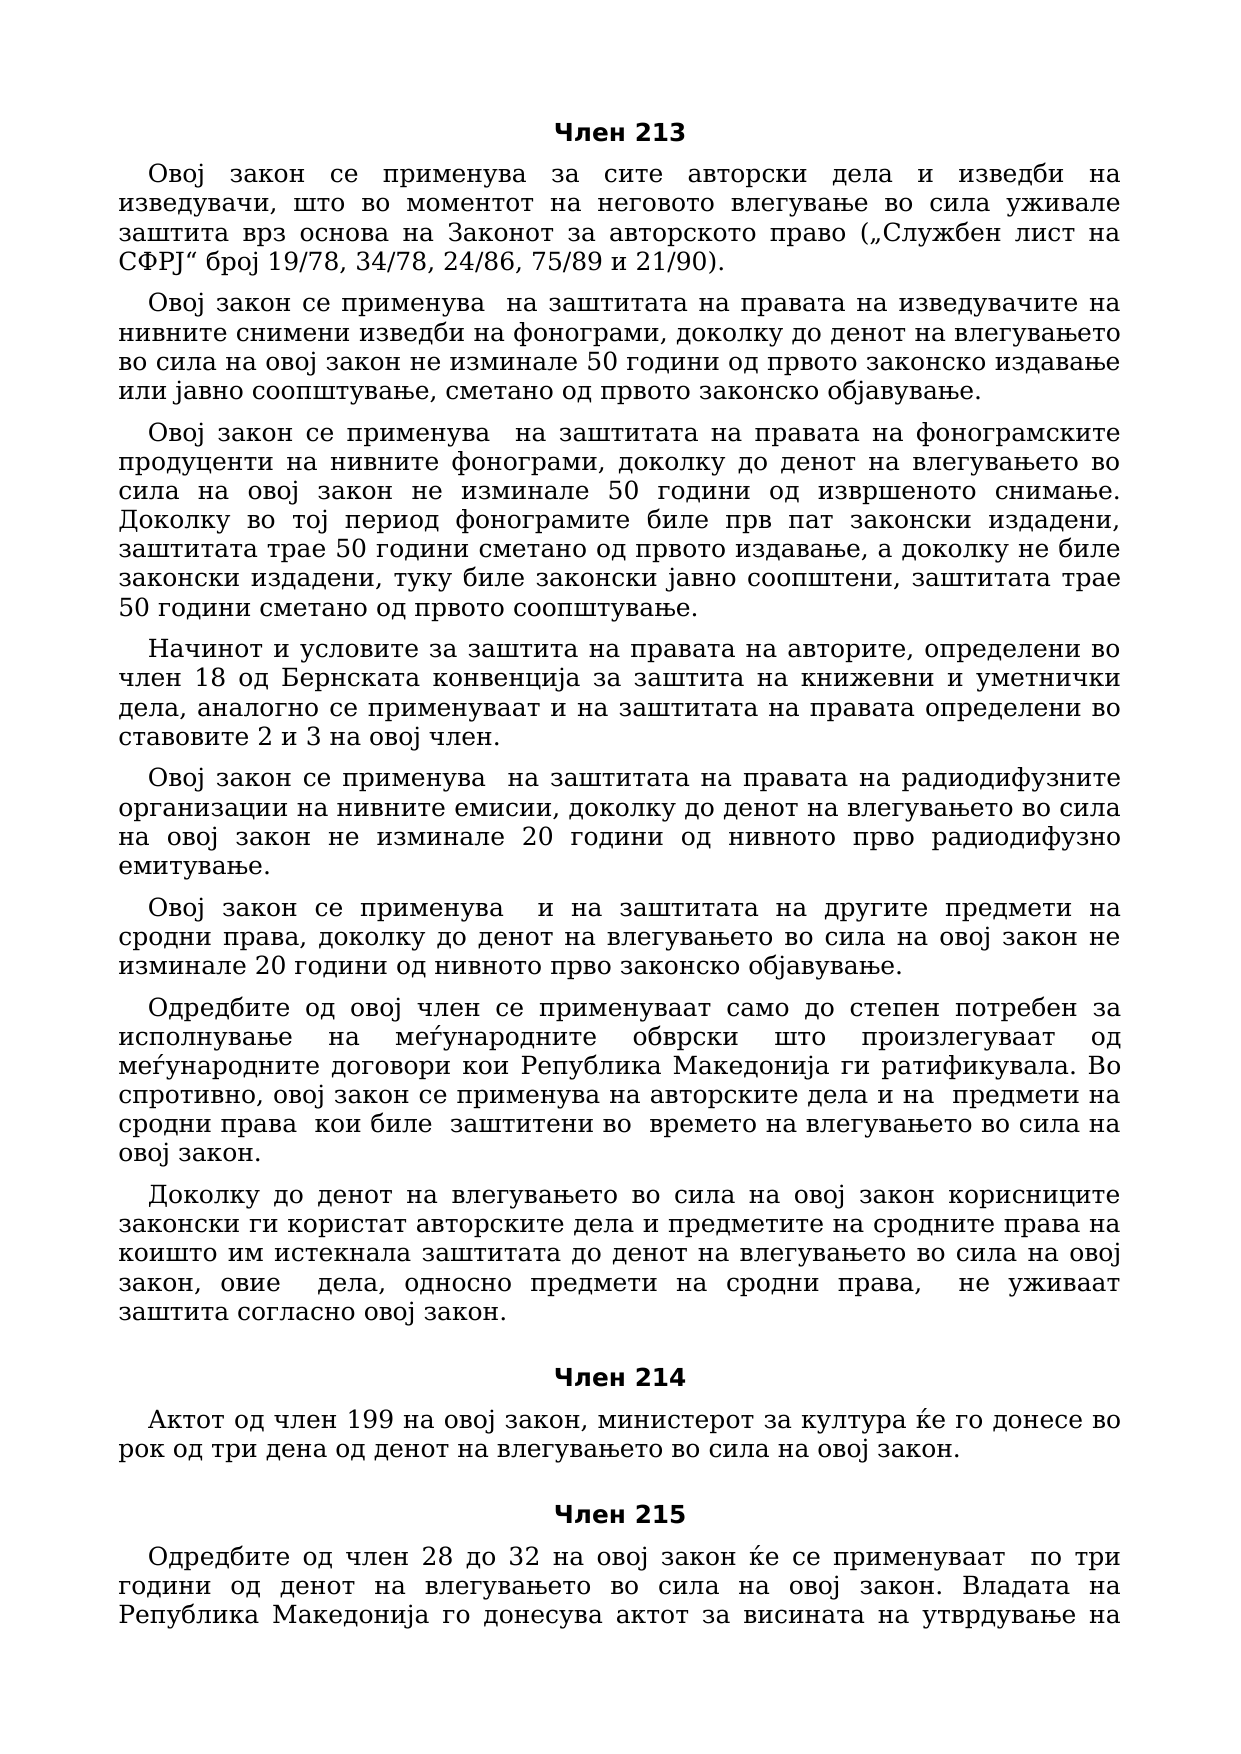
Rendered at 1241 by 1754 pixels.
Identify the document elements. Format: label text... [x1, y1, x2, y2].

text Овој закон се применува и на заштитата на другите предмети на сродни права, доколку до денот на влегувањето во сила на овој закон не изминале 20 години од нивното прво законско објавување. [118, 893, 1122, 980]
text Овој закон се применува на заштитата на правата на изведувачите на нивните снимени изведби на фонограми, доколку до денот на влегувањето во сила на овој закон не изминале 50 години од првото законско издавање или јавно соопштување, сметано од првото законско објавување. [118, 289, 1122, 405]
text Овој закон се применува на заштитата на правата на радиодифузните организации на нивните емисии, доколку до денот на влегувањето во сила на овој закон не изминале 20 години од нивното прво радиодифузно емитување. [118, 764, 1122, 880]
subtitle Член 213 [118, 118, 1122, 147]
text Актот од член 199 на овој закон, министерот за култура ќе го донесе во рок од три дена од денот на влегувањето во сила на овој закон. [118, 1405, 1122, 1463]
text Овој закон се применува на заштитата на правата на фонограмските продуценти на нивните фонограми, доколку до денот на влегувањето во сила на овој закон не изминале 50 години од извршеното снимање. Доколку во тој период фонограмите биле прв пат законски издадени, заштитата трае 50 години сметано од првото издавање, а доколку не биле законски издадени, туку биле законски јавно соопштени, заштитата трае 50 години сметано од првото соопштување. [118, 418, 1122, 622]
text Одредбите од овој член се применуваат само до степен потребен за исполнување на меѓународните обврски што произлегуваат од меѓународните договори кои Република Македонија ги ратификувала. Во спротивно, овој закон се применува на авторските дела и на предмети на сродни права кои биле заштитени во времето на влегувањето во сила на овој закон. [118, 993, 1122, 1168]
text Доколку до денот на влегувањето во сила на овој закон корисниците законски ги користат авторските дела и предметите на сродните права на коишто им истекнала заштитата до денот на влегувањето во сила на овој закон, овие дела, односно предмети на сродни права, не уживаат заштита согласно овој закон. [118, 1180, 1122, 1326]
text Одредбите од член 28 до 32 на овој закон ќе се применуваат по три години од денот на влегувањето во сила на овој закон. Владата на Република Македонија го донесува актот за висината на утврдување на [118, 1542, 1122, 1630]
text Начинот и условите за заштита на правата на авторите, определени во член 18 од Бернската конвенција за заштита на книжевни и уметнички дела, аналогно се применуваат и на заштитата на правата определени во ставовите 2 и 3 на овој член. [118, 634, 1122, 751]
text Овој закон се применува за сите авторски дела и изведби на изведувачи, што во моментот на неговото влегување во сила уживале заштита врз основа на Законот за авторското право („Службен лист на СФРЈ“ број 19/78, 34/78, 24/86, 75/89 и 21/90). [118, 159, 1122, 276]
subtitle Член 214 [118, 1364, 1122, 1392]
subtitle Член 215 [118, 1501, 1122, 1530]
